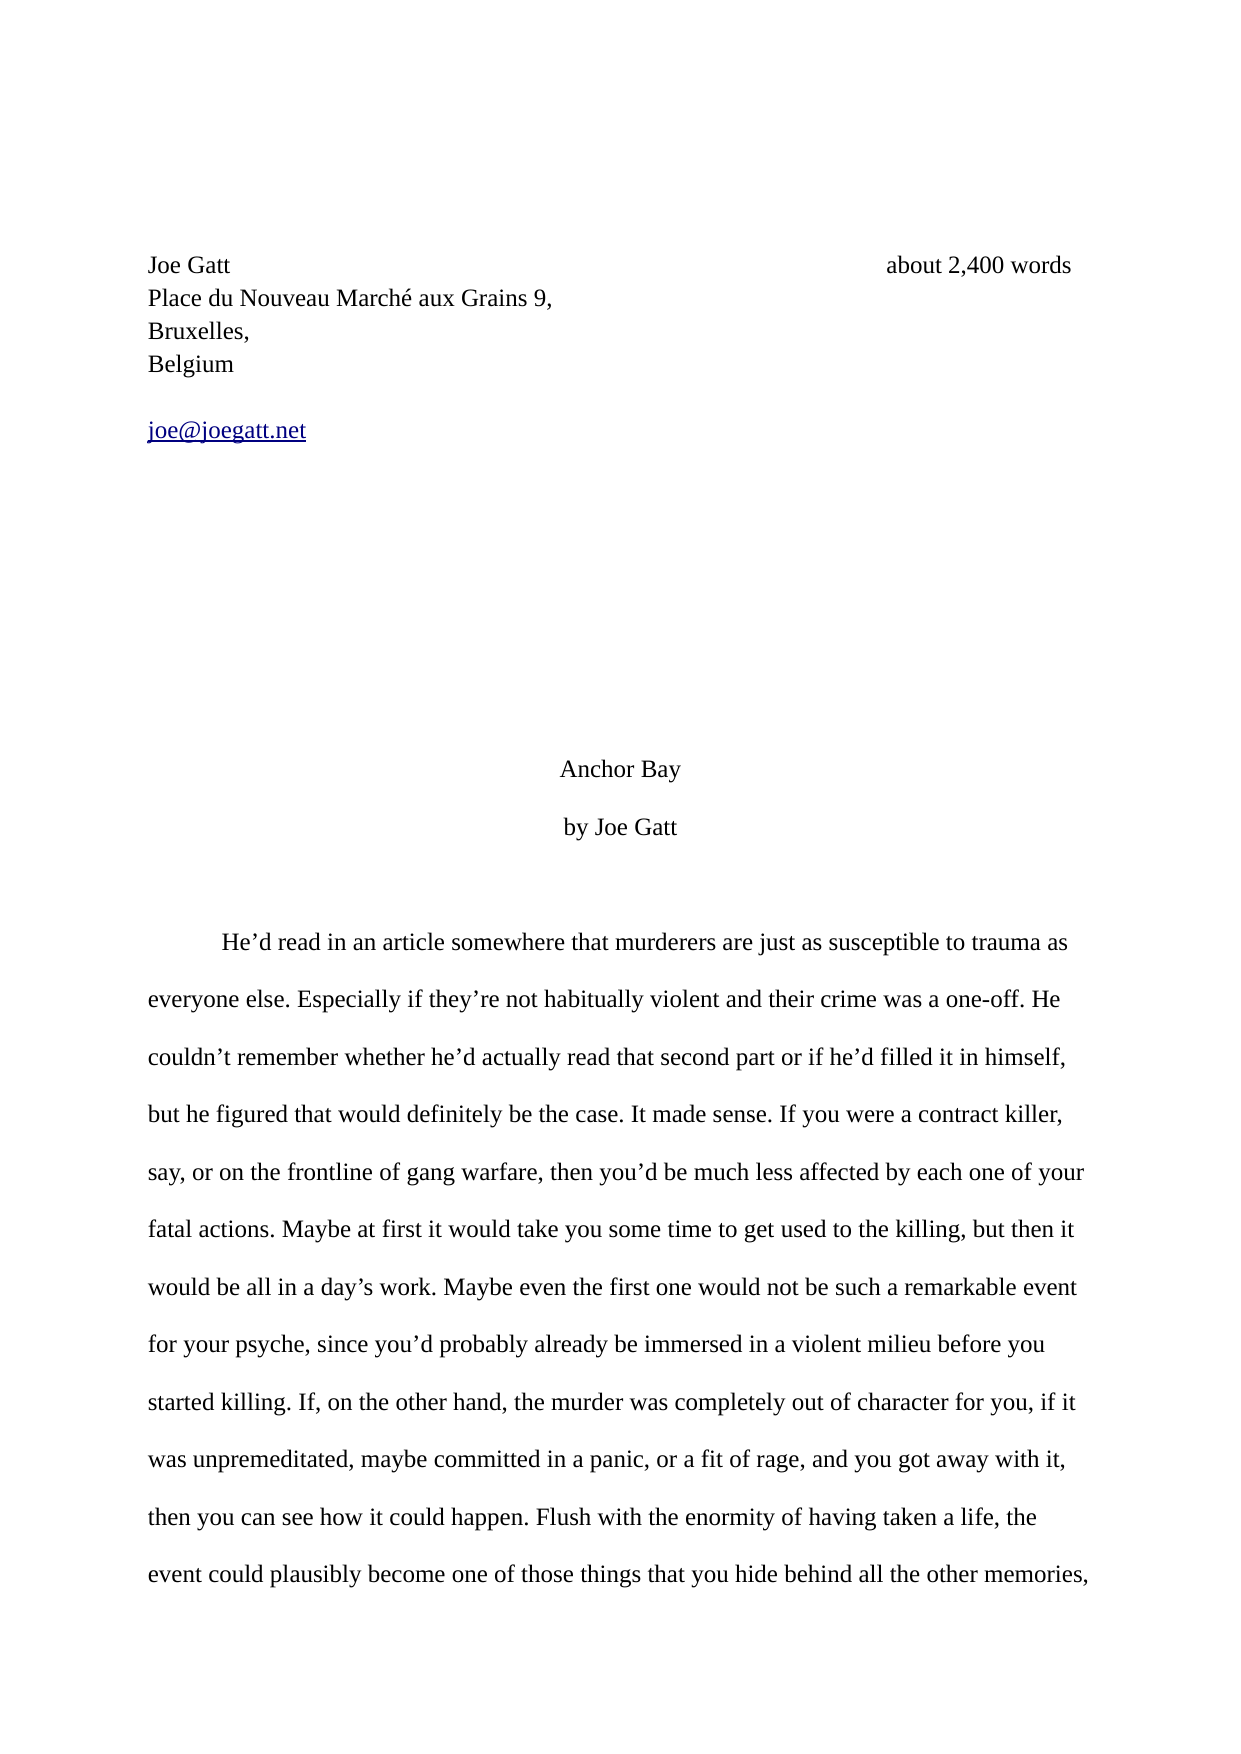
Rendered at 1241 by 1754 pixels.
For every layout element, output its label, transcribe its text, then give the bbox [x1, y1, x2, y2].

text Joe Gatt about 2,400 words [148, 250, 1093, 279]
text He’d read in an article somewhere that murderers are just as susceptible to trauma as everyone else. Especially if they’re not habitually violent and their crime was a one-off. He couldn’t remember whether he’d actually read that second part or if he’d filled it in himself, but he figured that would definitely be the case. It made sense. If you were a contract killer, say, or on the frontline of gang warfare, then you’d be much less affected by each one of your fatal actions. Maybe at first it would take you some time to get used to the killing, but then it would be all in a day’s work. Maybe even the first one would not be such a remarkable event for your psyche, since you’d probably already be immersed in a violent milieu before you started killing. If, on the other hand, the murder was completely out of character for you, if it was unpremeditated, maybe committed in a panic, or a fit of rage, and you got away with it, then you can see how it could happen. Flush with the enormity of having taken a life, the event could plausibly become one of those things that you hide behind all the other memories, [148, 927, 1093, 1588]
text Bruxelles, [148, 316, 1093, 345]
text Belgium [148, 349, 1093, 378]
text joe@joegatt.net [148, 415, 1093, 444]
text by Joe Gatt [148, 812, 1093, 840]
text Anchor Bay [148, 754, 1093, 783]
text Place du Nouveau Marché aux Grains 9, [148, 283, 1093, 312]
